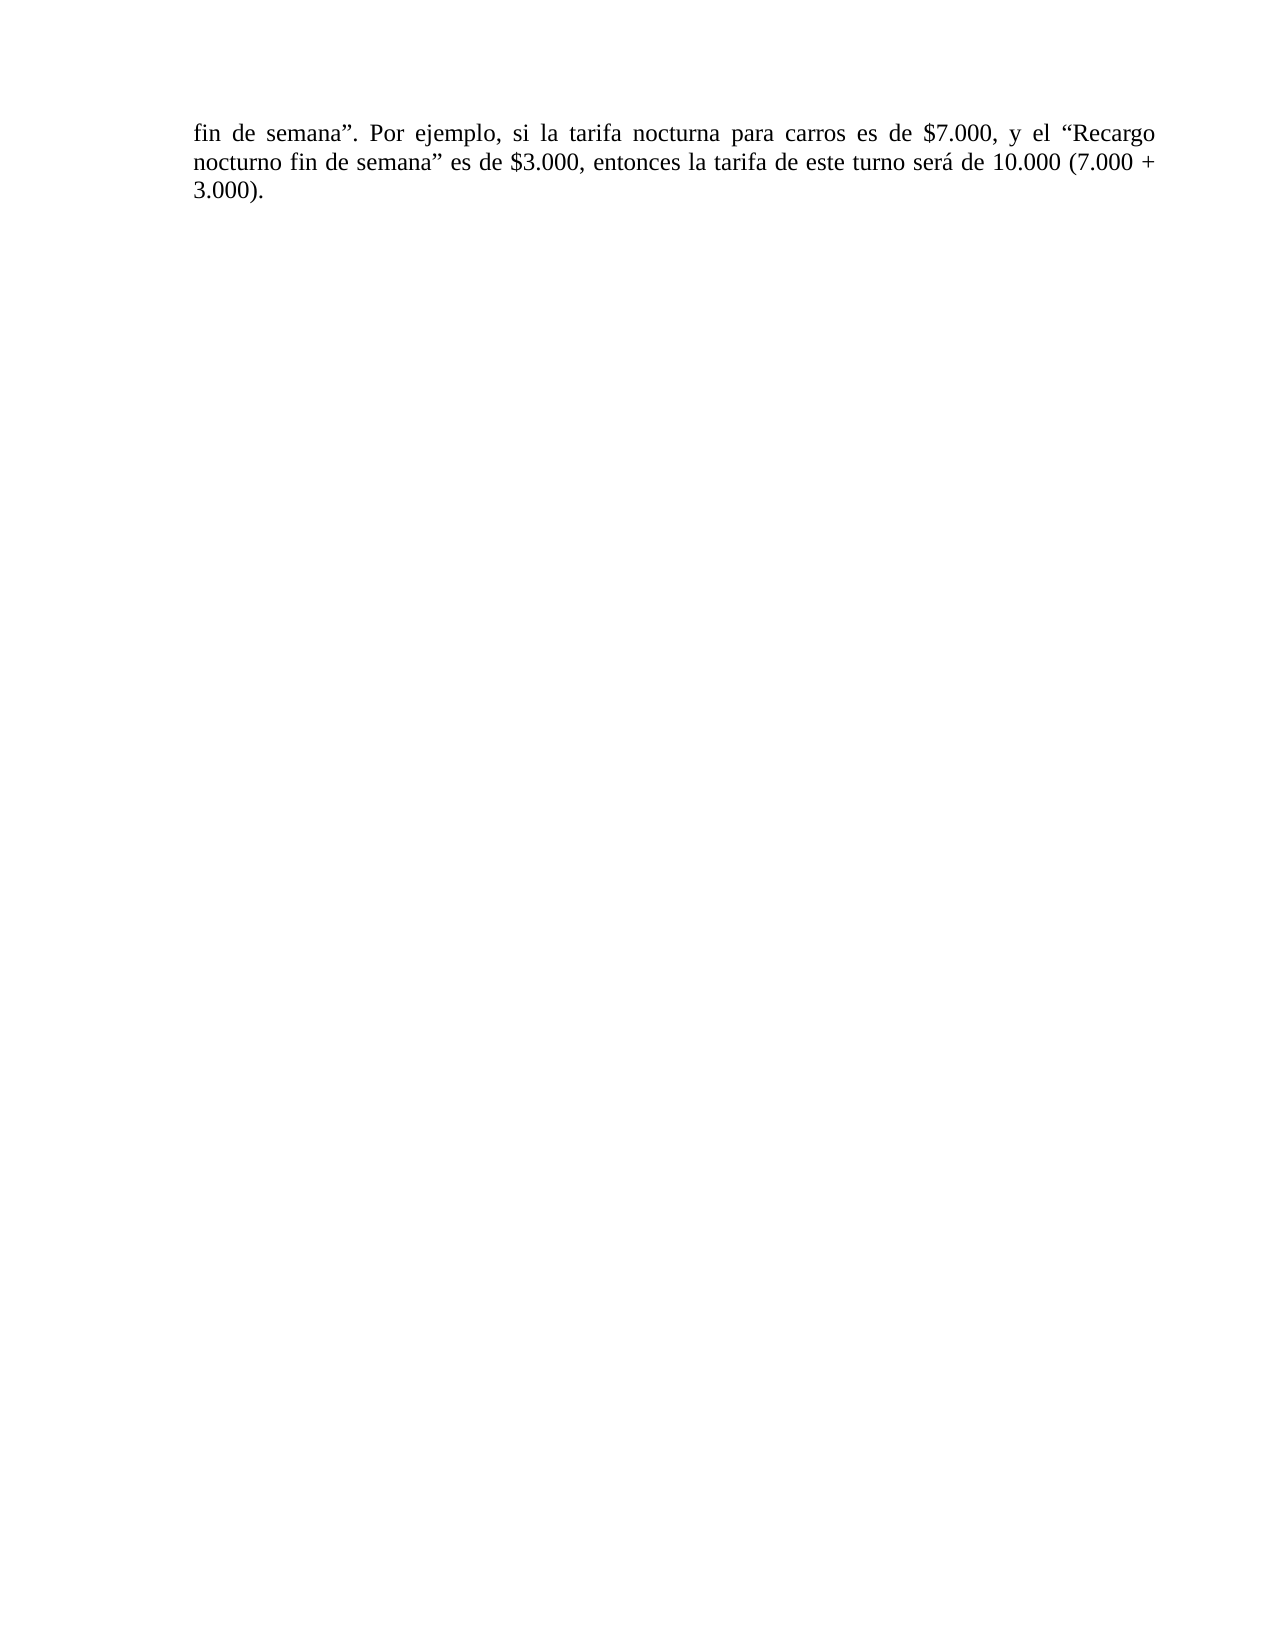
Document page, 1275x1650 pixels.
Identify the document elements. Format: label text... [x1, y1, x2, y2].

list fin de semana”. Por ejemplo, si la tarifa nocturna para carros es de $7.000, y el “Recargo nocturno fin de semana” es de $3.000, entonces la tarifa de este turno será de 10.000 (7.000 + 3.000). [156, 118, 1157, 204]
